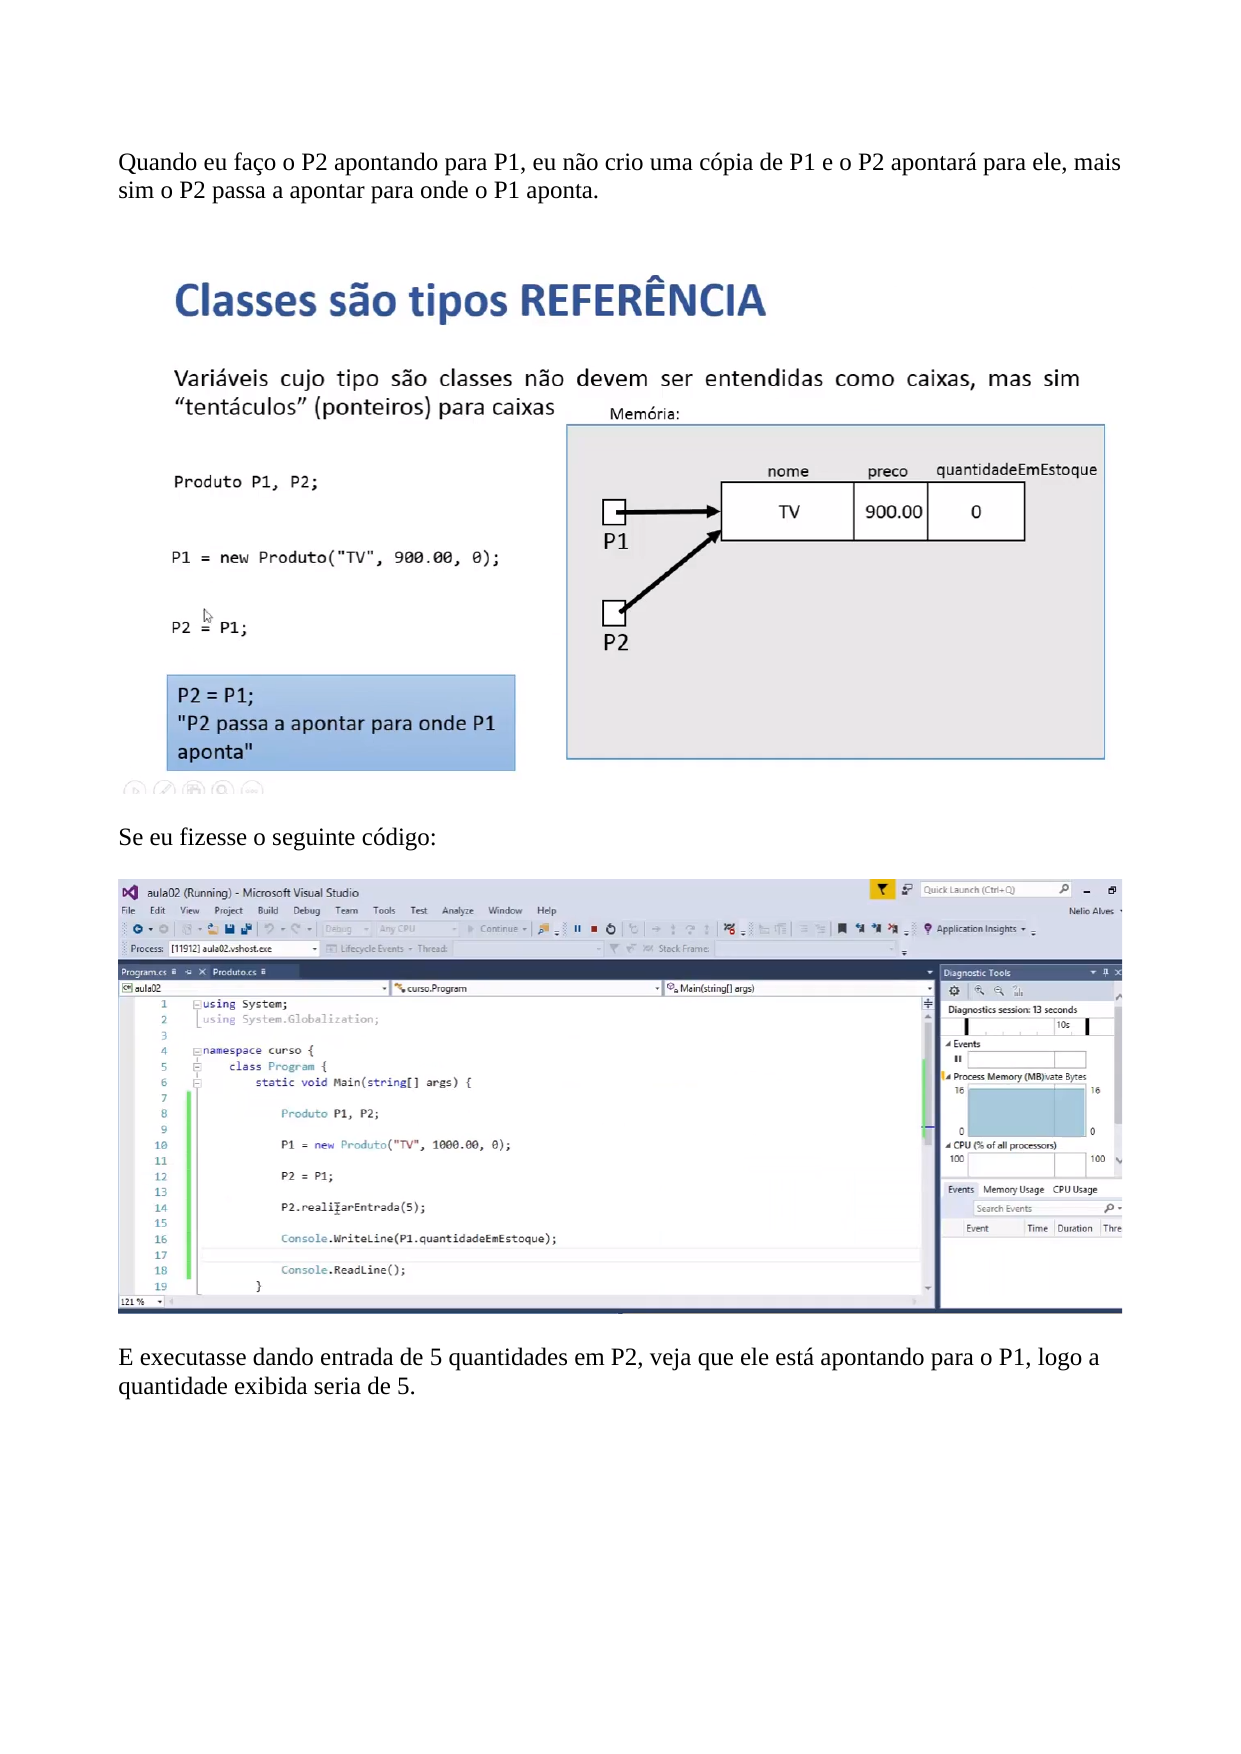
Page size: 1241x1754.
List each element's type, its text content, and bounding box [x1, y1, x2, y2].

picture [118, 879, 1123, 1314]
text Se eu fizesse o seguinte código: [118, 822, 1122, 851]
picture [118, 233, 1123, 794]
text E executasse dando entrada de 5 quantidades em P2, veja que ele está apontando para o P1, logo a quantidade exibida seria de 5. [118, 1342, 1122, 1400]
text Quando eu faço o P2 apontando para P1, eu não crio uma cópia de P1 e o P2 apontará para ele, mais sim o P2 passa a apontar para onde o P1 aponta. [118, 147, 1122, 204]
